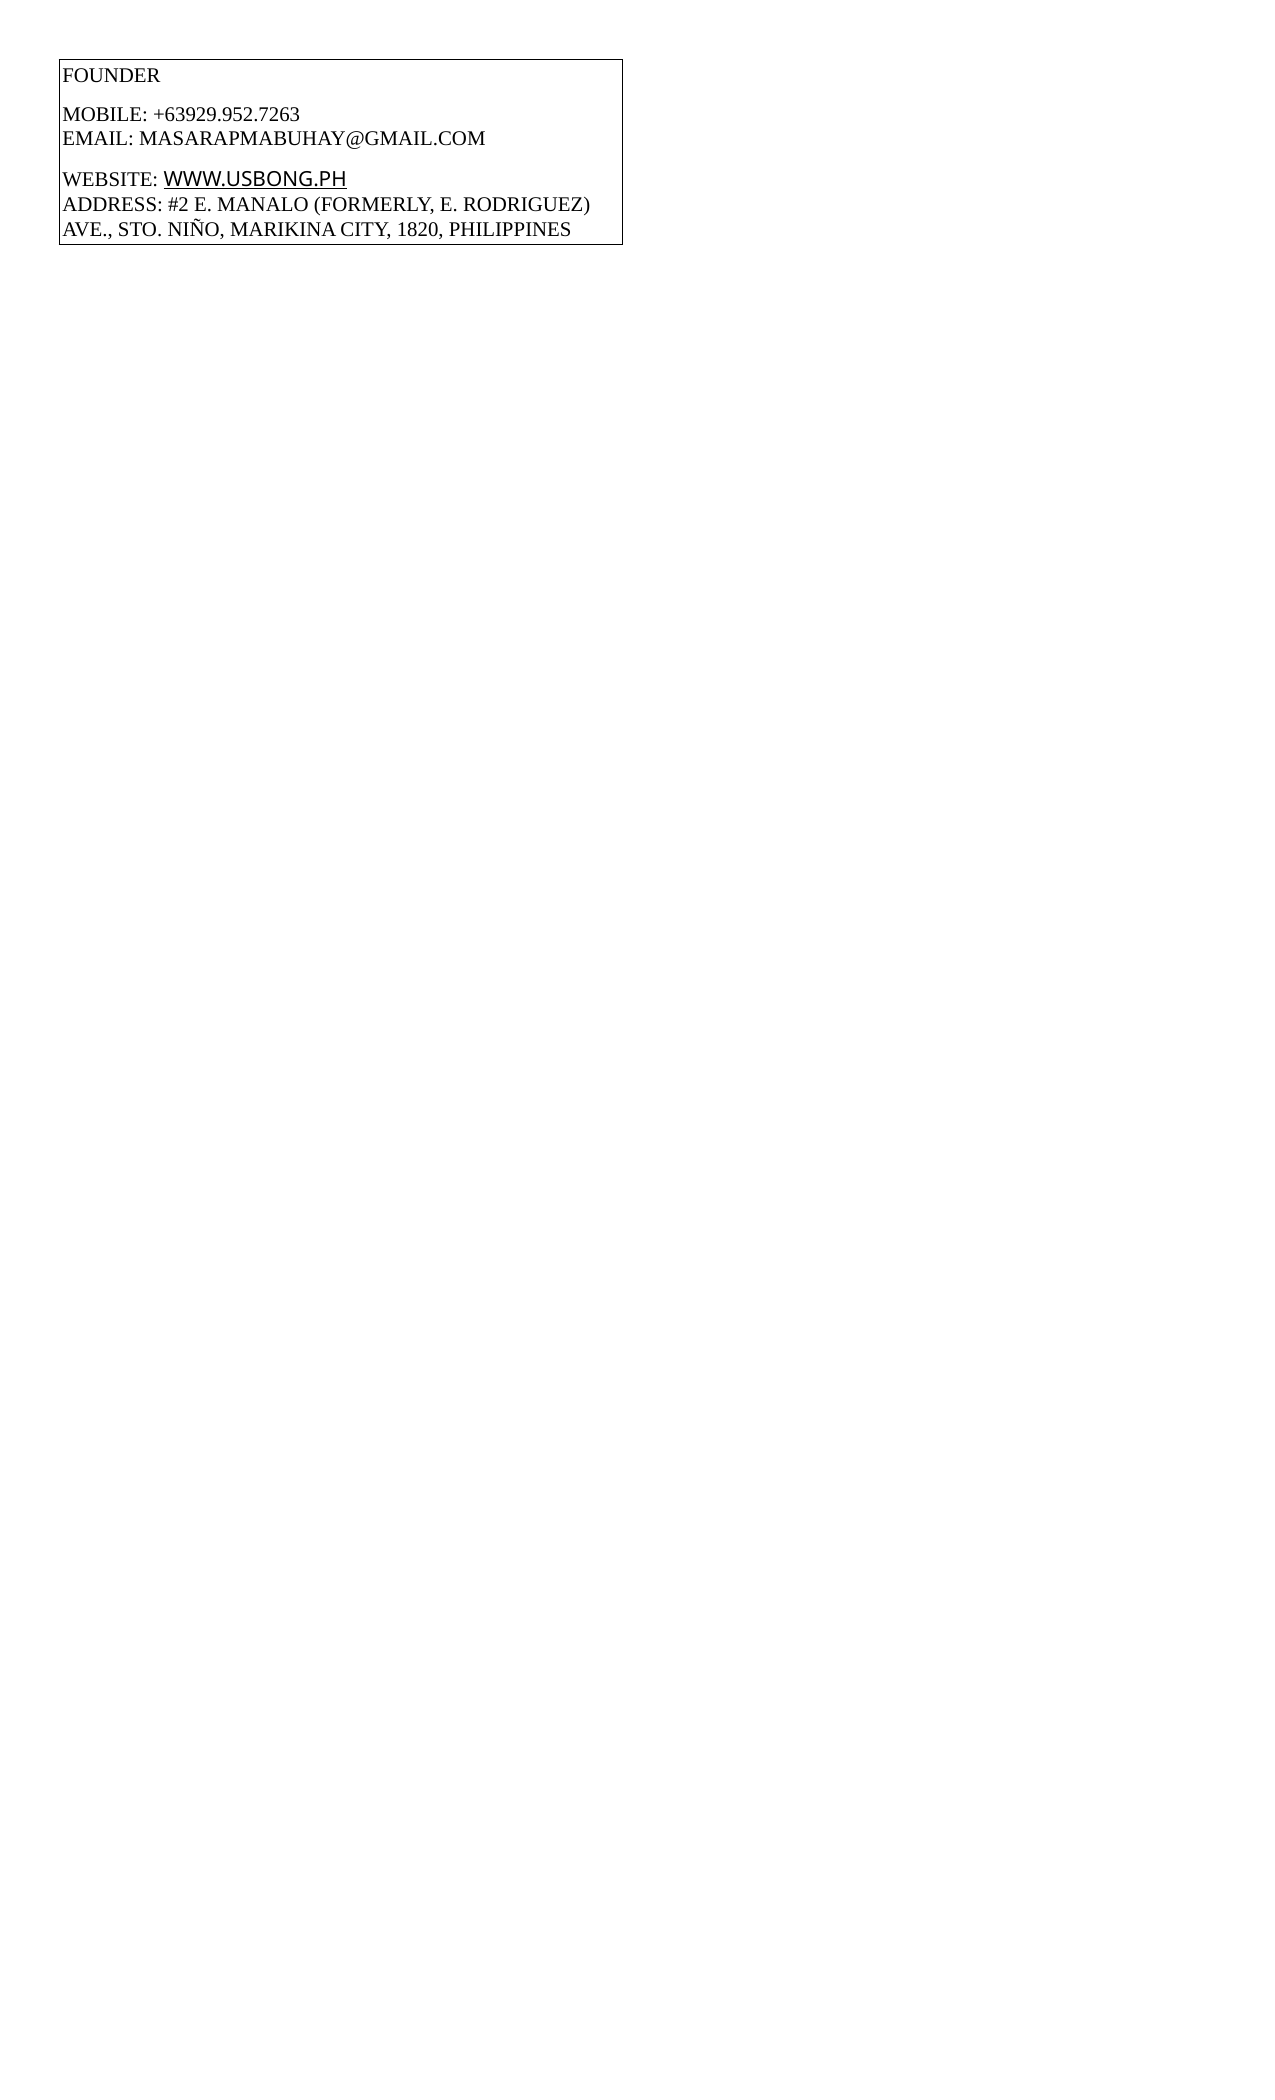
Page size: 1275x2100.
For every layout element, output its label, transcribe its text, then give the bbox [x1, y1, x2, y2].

table_header FOUNDER MOBILE: +63929.952.7263 EMAIL: MASARAPMABUHAY@GMAIL.COM WEBSITE: WWW.USBONG.PH ADDRESS: #2 E. MANALO (FORMERLY, E. RODRIGUEZ) AVE., STO. NIÑO, MARIKINA CITY, 1820, PHILIPPINES [60, 60, 622, 243]
